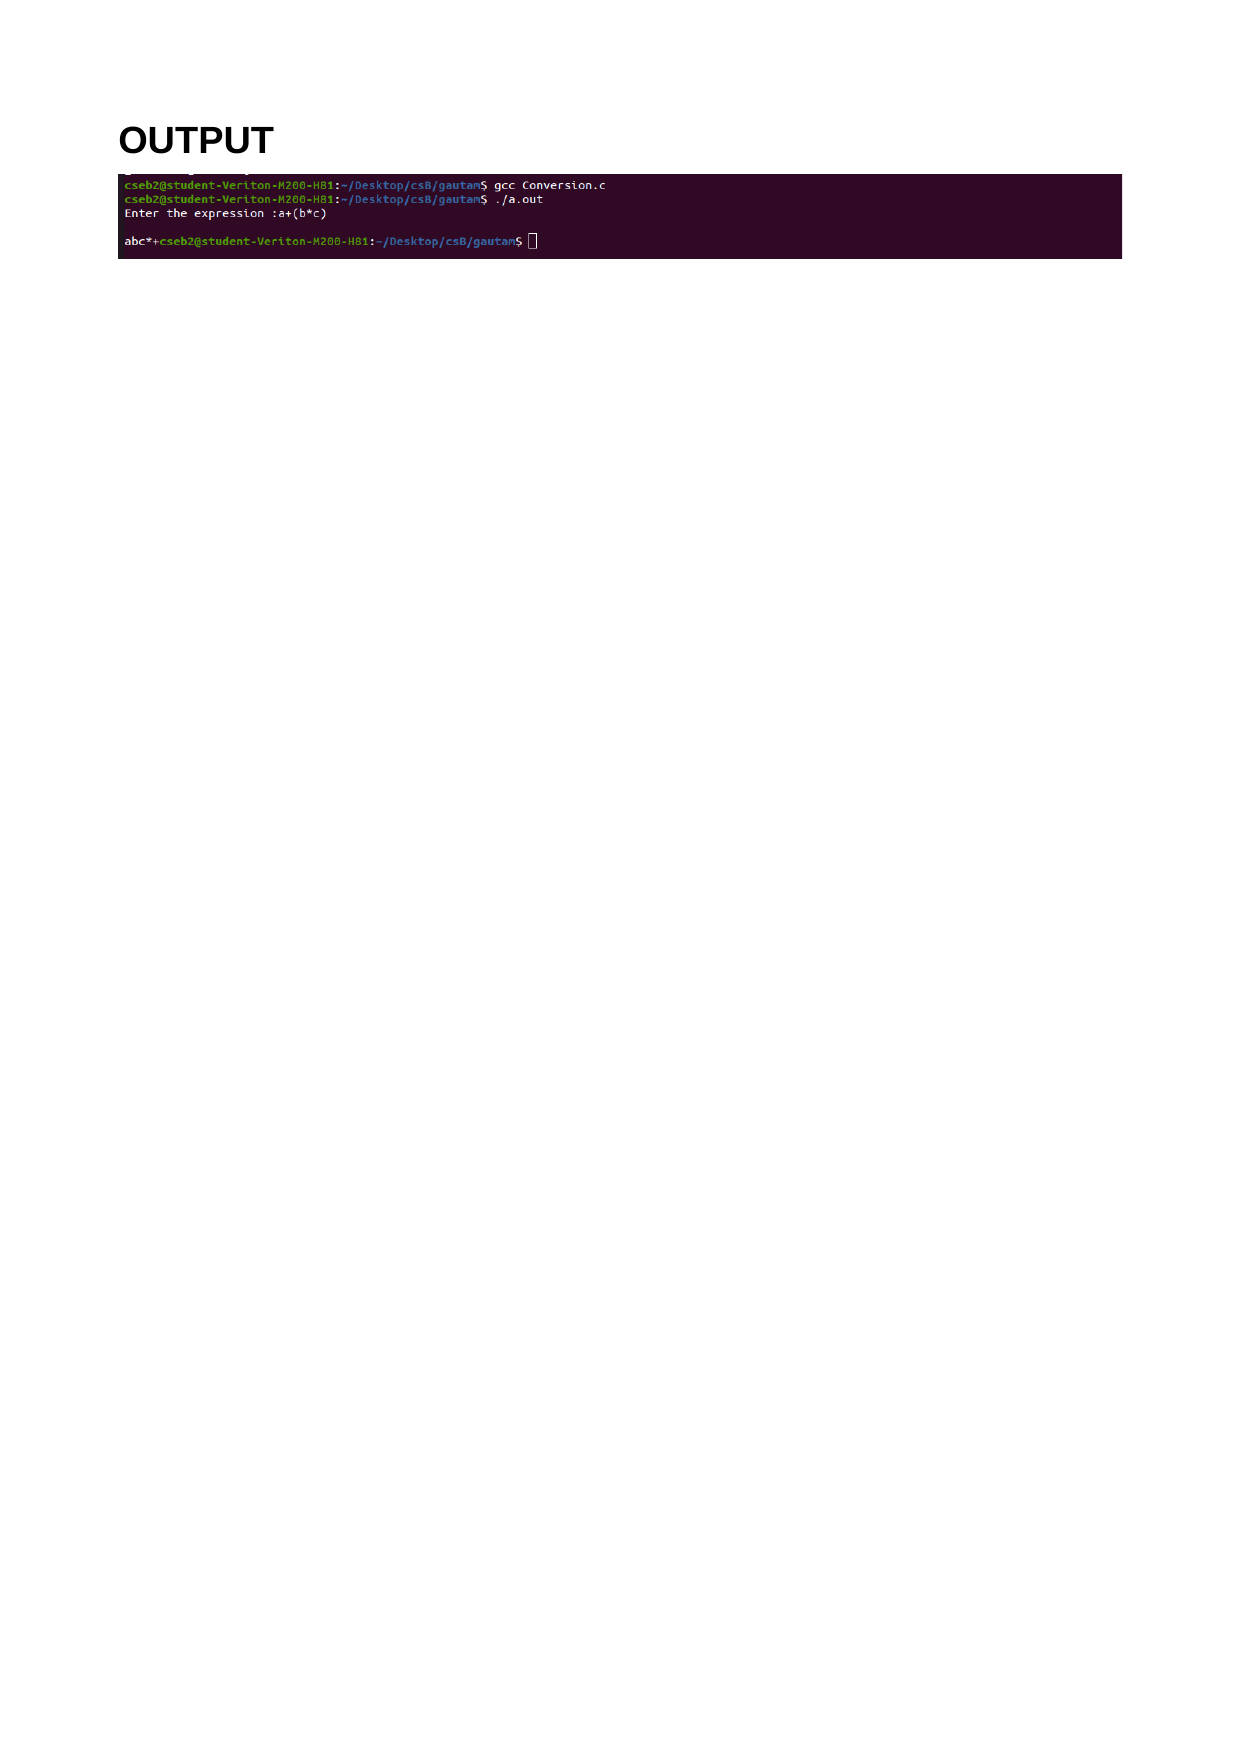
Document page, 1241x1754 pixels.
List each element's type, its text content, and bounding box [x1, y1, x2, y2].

subtitle OUTPUT [118, 118, 1122, 162]
picture [118, 174, 1123, 259]
